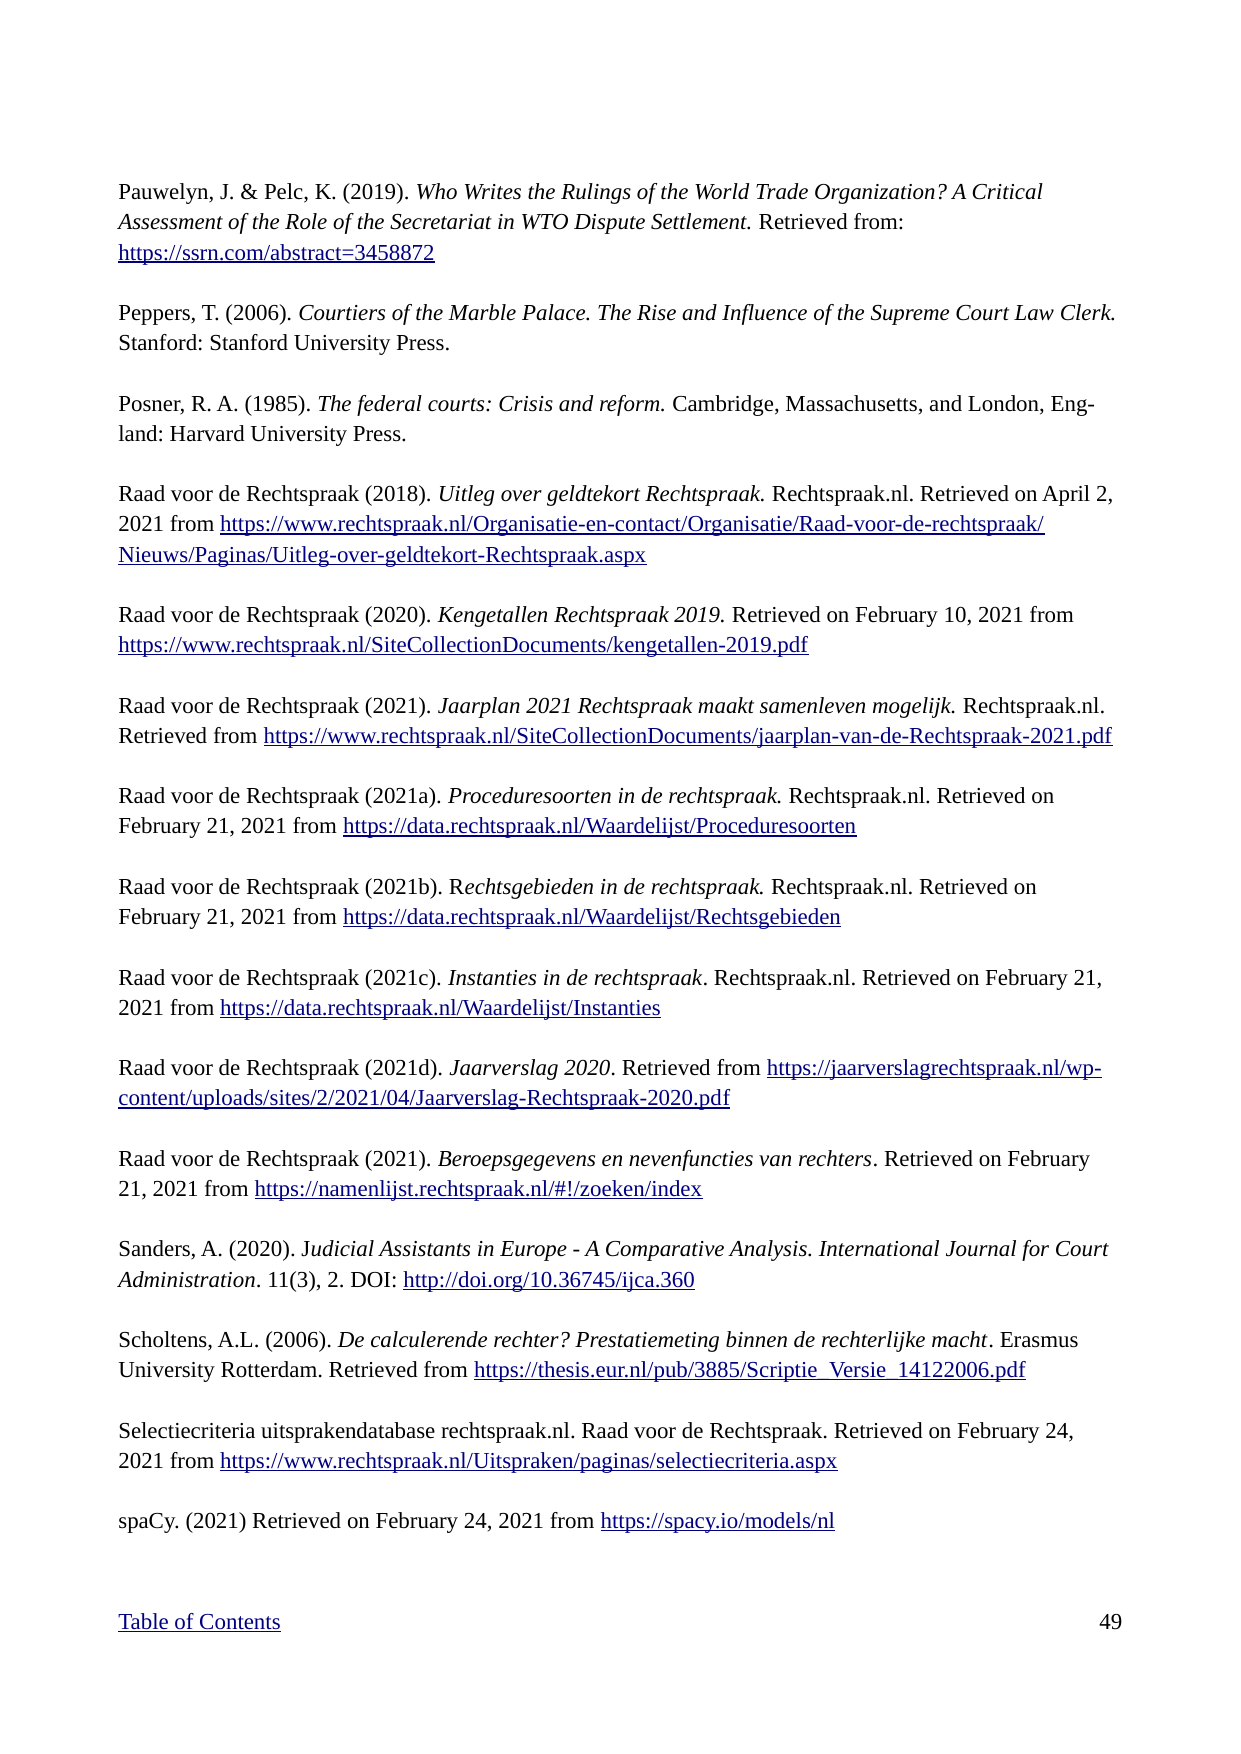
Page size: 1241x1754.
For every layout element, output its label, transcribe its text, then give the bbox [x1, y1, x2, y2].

text Raad voor de Rechtspraak (2020). Kengetallen Rechtspraak 2019. Retrieved on February 10, 2021 from https://www.rechtspraak.nl/SiteCollectionDocuments/kengetallen-2019.pdf [118, 601, 1122, 658]
text spaCy. (2021) Retrieved on February 24, 2021 from https://spacy.io/models/nl [118, 1507, 1122, 1534]
text Raad voor de Rechtspraak (2021a). Proceduresoorten in de rechtspraak. Rechtspraak.nl. Retrieved on February 21, 2021 from https://data.rechtspraak.nl/Waardelijst/Proceduresoorten [118, 782, 1122, 839]
text Raad voor de Rechtspraak (2021b). Rechtsgebieden in de rechtspraak. Rechtspraak.nl. Retrieved on February 21, 2021 from https://data.rechtspraak.nl/Waardelijst/Rechtsgebieden [118, 873, 1122, 929]
text Sanders, A. (2020). Judicial Assistants in Europe - A Comparative Analysis. International Journal for Court Administration. 11(3), 2. DOI: http://doi.org/10.36745/ijca.360 [118, 1235, 1122, 1292]
text Raad voor de Rechtspraak (2021). Beroepsgegevens en nevenfuncties van rechters. Retrieved on February 21, 2021 from https://namenlijst.rechtspraak.nl/#!/zoeken/index [118, 1145, 1122, 1201]
text Raad voor de Rechtspraak (2018). Uitleg over geldtekort Rechtspraak. Rechtspraak.nl. Retrieved on April 2, 2021 from https://www.rechtspraak.nl/Organisatie-en-contact/Organisatie/Raad-voor-de-rechtspraak/Nieuws/Paginas/Uitleg-over-geldtekort-Rechtspraak.aspx [118, 480, 1122, 567]
text Pauwelyn, J. & Pelc, K. (2019). Who Writes the Rulings of the World Trade Organization? A Critical Assessment of the Role of the Secretariat in WTO Dispute Settlement. Retrieved from: https://ssrn.com/abstract=3458872 [118, 178, 1122, 265]
text Posner, R. A. (1985). The federal courts: Crisis and reform. Cambridge, Massachusetts, and London, Eng‐ [118, 389, 1122, 416]
text Selectiecriteria uitsprakendatabase rechtspraak.nl. Raad voor de Rechtspraak. Retrieved on February 24, 2021 from https://www.rechtspraak.nl/Uitspraken/paginas/selectiecriteria.aspx [118, 1417, 1122, 1473]
text land: Harvard University Press. [118, 420, 1122, 446]
text Raad voor de Rechtspraak (2021c). Instanties in de rechtspraak. Rechtspraak.nl. Retrieved on February 21, 2021 from https://data.rechtspraak.nl/Waardelijst/Instanties [118, 963, 1122, 1020]
text Raad voor de Rechtspraak (2021). Jaarplan 2021 Rechtspraak maakt samenleven mogelijk. Rechtspraak.nl. Retrieved from https://www.rechtspraak.nl/SiteCollectionDocuments/jaarplan-van-de-Rechtspraak-2021.pdf [118, 692, 1122, 748]
text Scholtens, A.L. (2006). De calculerende rechter? Prestatiemeting binnen de rechterlijke macht. Erasmus University Rotterdam. Retrieved from https://thesis.eur.nl/pub/3885/Scriptie_Versie_14122006.pdf [118, 1326, 1122, 1383]
text Peppers, T. (2006). Courtiers of the Marble Palace. The Rise and Influence of the Supreme Court Law Clerk. Stanford: Stanford University Press. [118, 299, 1122, 356]
text Raad voor de Rechtspraak (2021d). Jaarverslag 2020. Retrieved from https://jaarverslagrechtspraak.nl/wp-content/uploads/sites/2/2021/04/Jaarverslag-Rechtspraak-2020.pdf [118, 1054, 1122, 1111]
